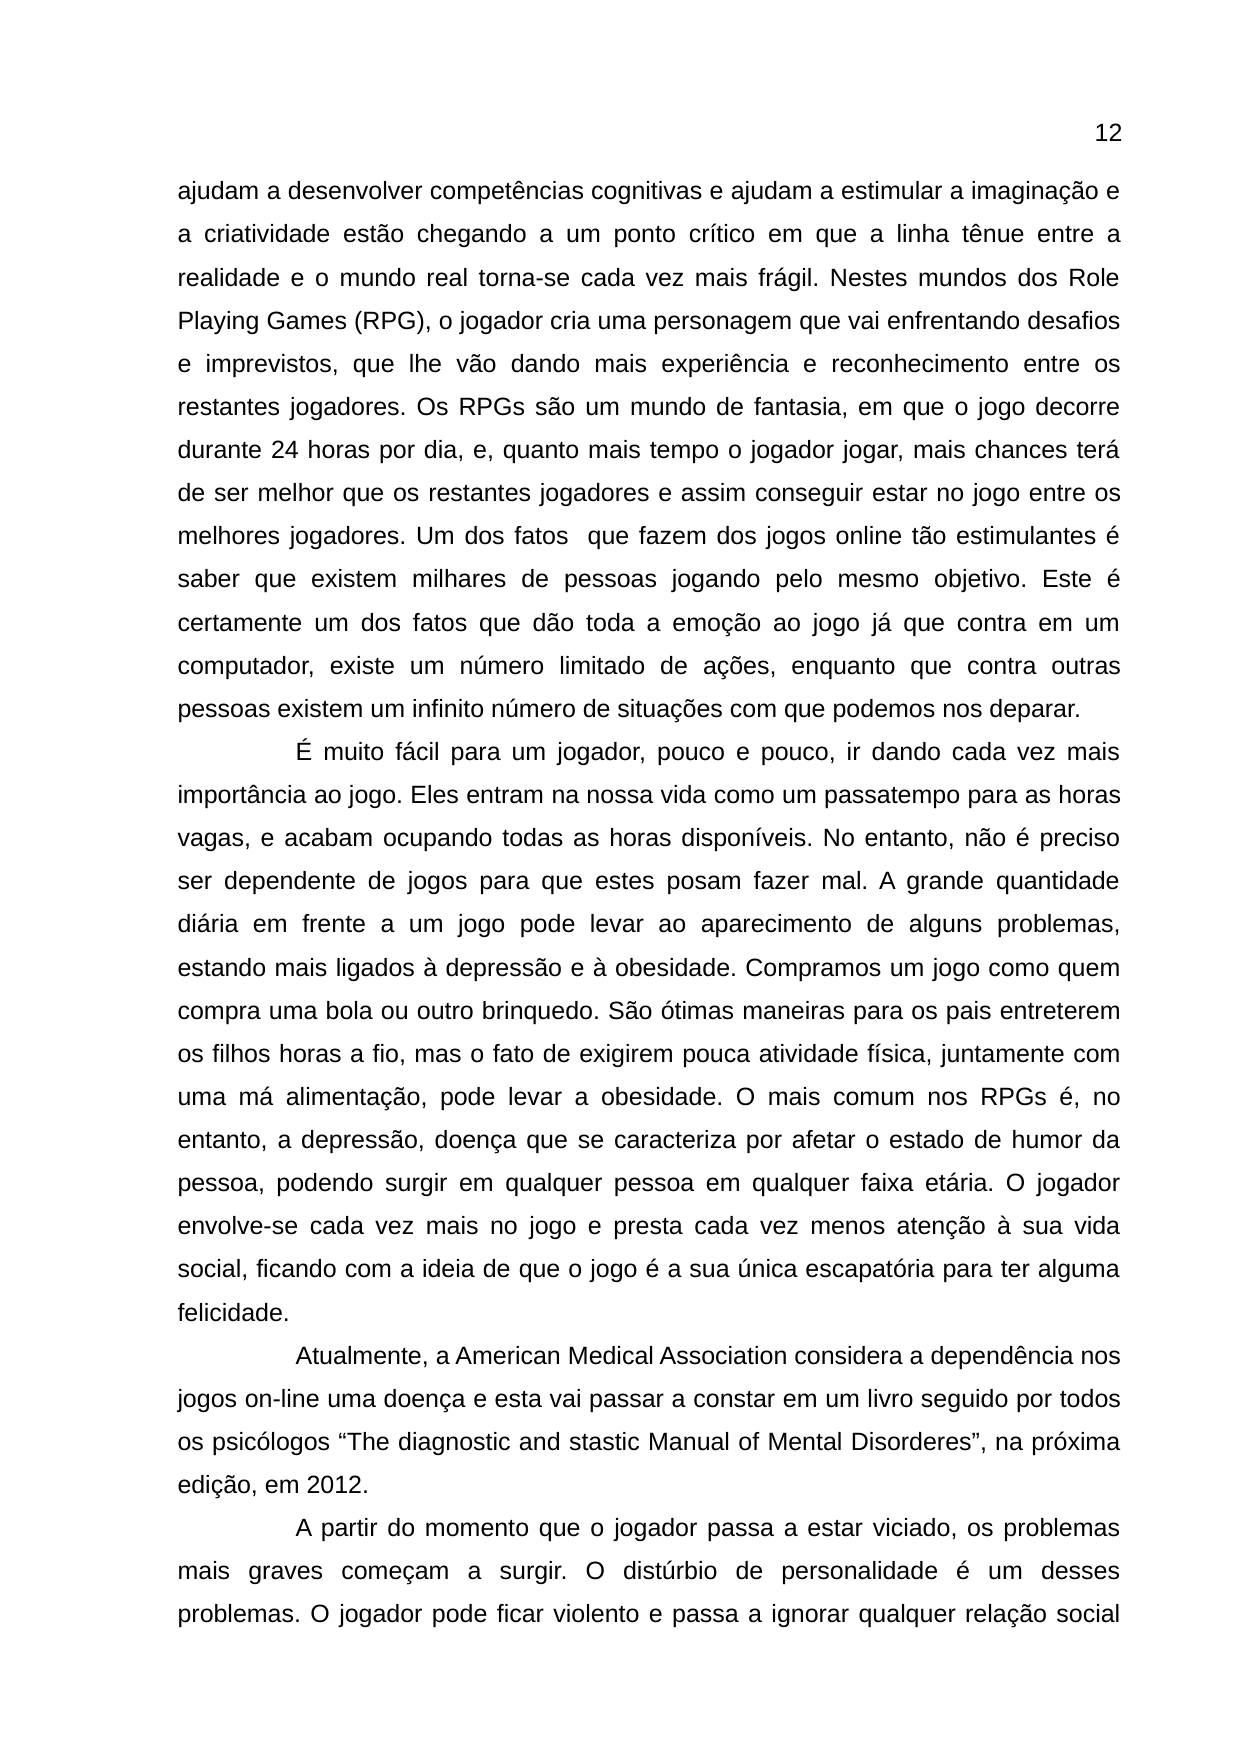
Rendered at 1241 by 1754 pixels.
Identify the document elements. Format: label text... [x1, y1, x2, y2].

text É muito fácil para um jogador, pouco e pouco, ir dando cada vez mais importância ao jogo. Eles entram na nossa vida como um passatempo para as horas vagas, e acabam ocupando todas as horas disponíveis. No entanto, não é preciso ser dependente de jogos para que estes posam fazer mal. A grande quantidade diária em frente a um jogo pode levar ao aparecimento de alguns problemas, estando mais ligados à depressão e à obesidade. Compramos um jogo como quem compra uma bola ou outro brinquedo. São ótimas maneiras para os pais entreterem os filhos horas a fio, mas o fato de exigirem pouca atividade física, juntamente com uma má alimentação, pode levar a obesidade. O mais comum nos RPGs é, no entanto, a depressão, doença que se caracteriza por afetar o estado de humor da pessoa, podendo surgir em qualquer pessoa em qualquer faixa etária. O jogador envolve-se cada vez mais no jogo e presta cada vez menos atenção à sua vida social, ficando com a ideia de que o jogo é a sua única escapatória para ter alguma felicidade. [177, 737, 1122, 1326]
text Atualmente, a American Medical Association considera a dependência nos jogos on-line uma doença e esta vai passar a constar em um livro seguido por todos os psicólogos “The diagnostic and stastic Manual of Mental Disorderes”, na próxima edição, em 2012. [177, 1341, 1122, 1499]
text A partir do momento que o jogador passa a estar viciado, os problemas mais graves começam a surgir. O distúrbio de personalidade é um desses problemas. O jogador pode ficar violento e passa a ignorar qualquer relação social [177, 1513, 1122, 1628]
text ajudam a desenvolver competências cognitivas e ajudam a estimular a imaginação e a criatividade estão chegando a um ponto crítico em que a linha tênue entre a realidade e o mundo real torna-se cada vez mais frágil. Nestes mundos dos Role Playing Games (RPG), o jogador cria uma personagem que vai enfrentando desafios e imprevistos, que lhe vão dando mais experiência e reconhecimento entre os restantes jogadores. Os RPGs são um mundo de fantasia, em que o jogo decorre durante 24 horas por dia, e, quanto mais tempo o jogador jogar, mais chances terá de ser melhor que os restantes jogadores e assim conseguir estar no jogo entre os melhores jogadores. Um dos fatos que fazem dos jogos online tão estimulantes é saber que existem milhares de pessoas jogando pelo mesmo objetivo. Este é certamente um dos fatos que dão toda a emoção ao jogo já que contra em um computador, existe um número limitado de ações, enquanto que contra outras pessoas existem um infinito número de situações com que podemos nos deparar. [177, 176, 1122, 723]
